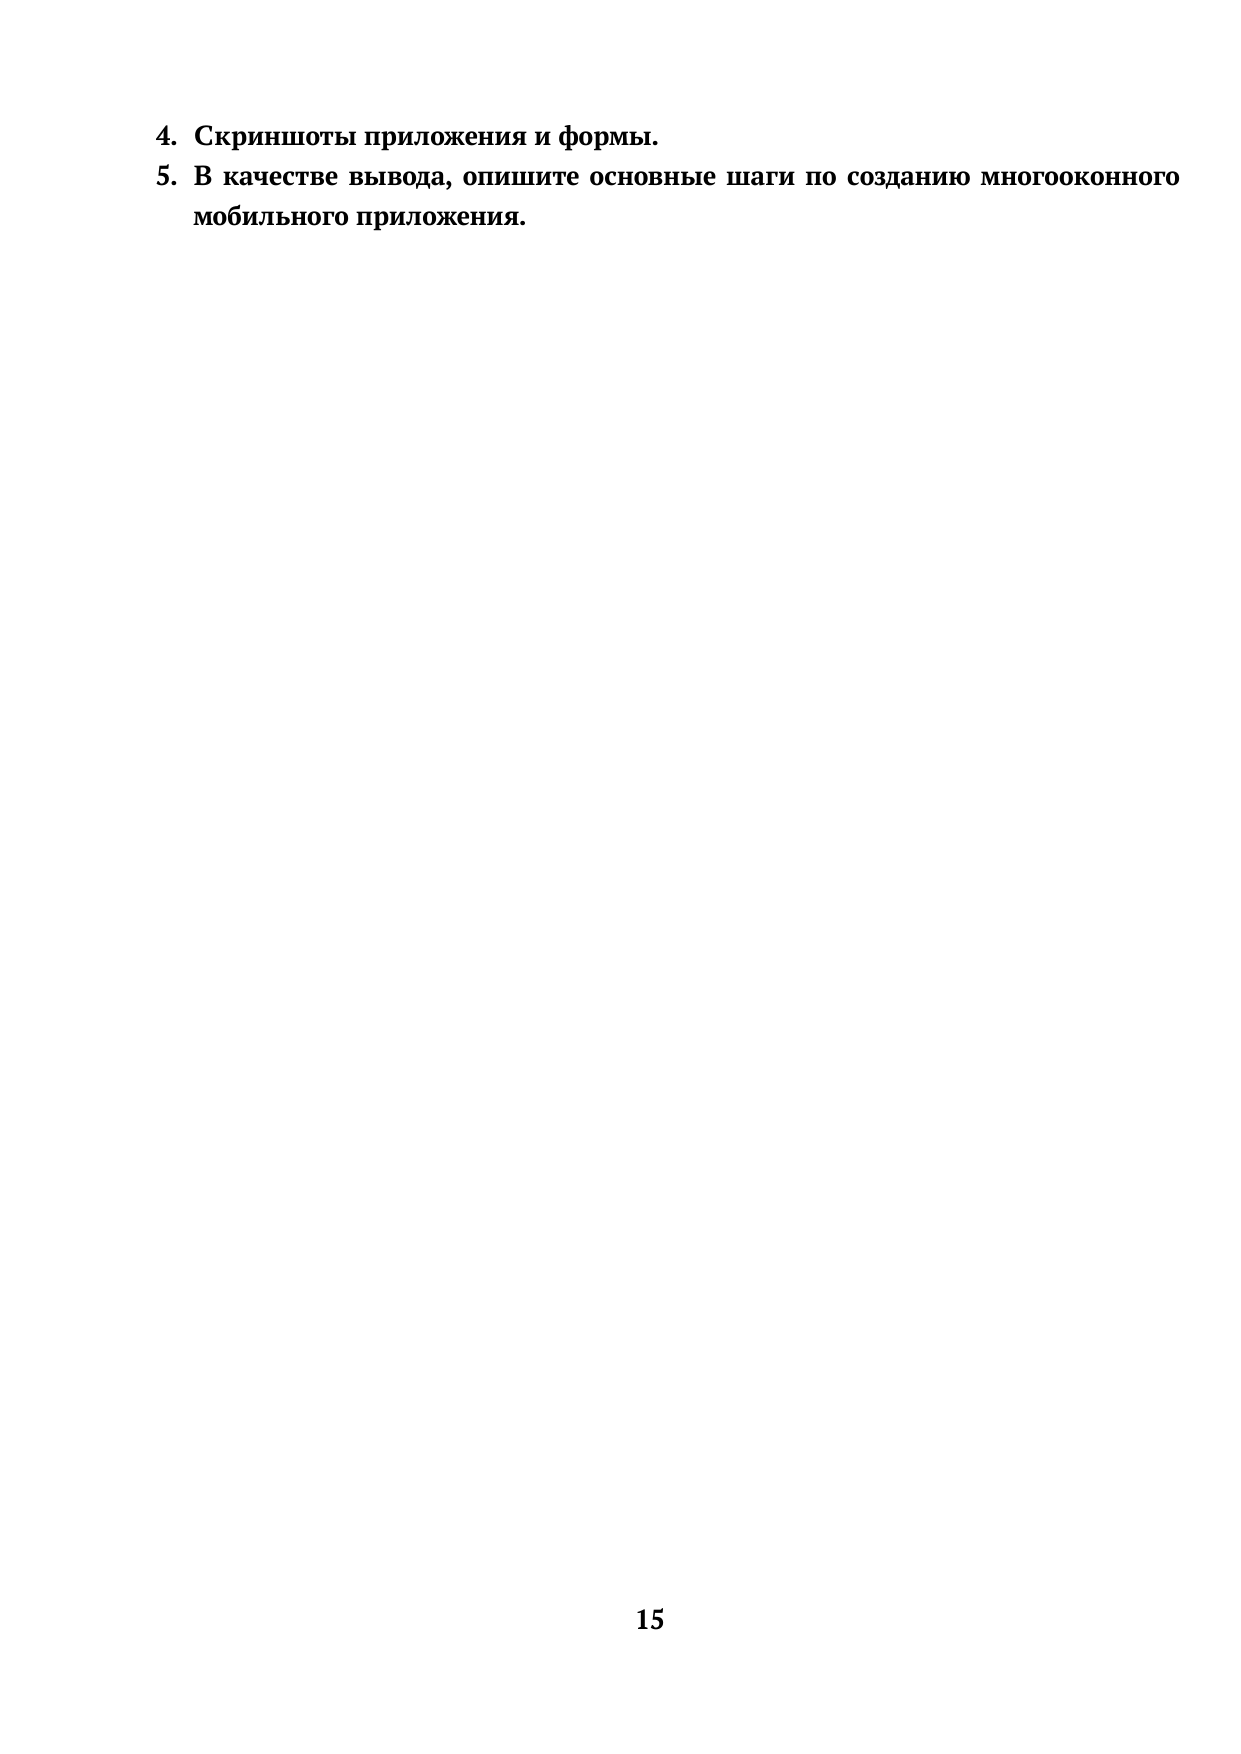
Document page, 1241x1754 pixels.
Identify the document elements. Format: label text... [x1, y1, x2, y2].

list В качестве вывода, опишите основные шаги по созданию многооконного мобильного приложения. [156, 158, 1181, 232]
list Скриншоты приложения и формы. [156, 118, 1181, 152]
